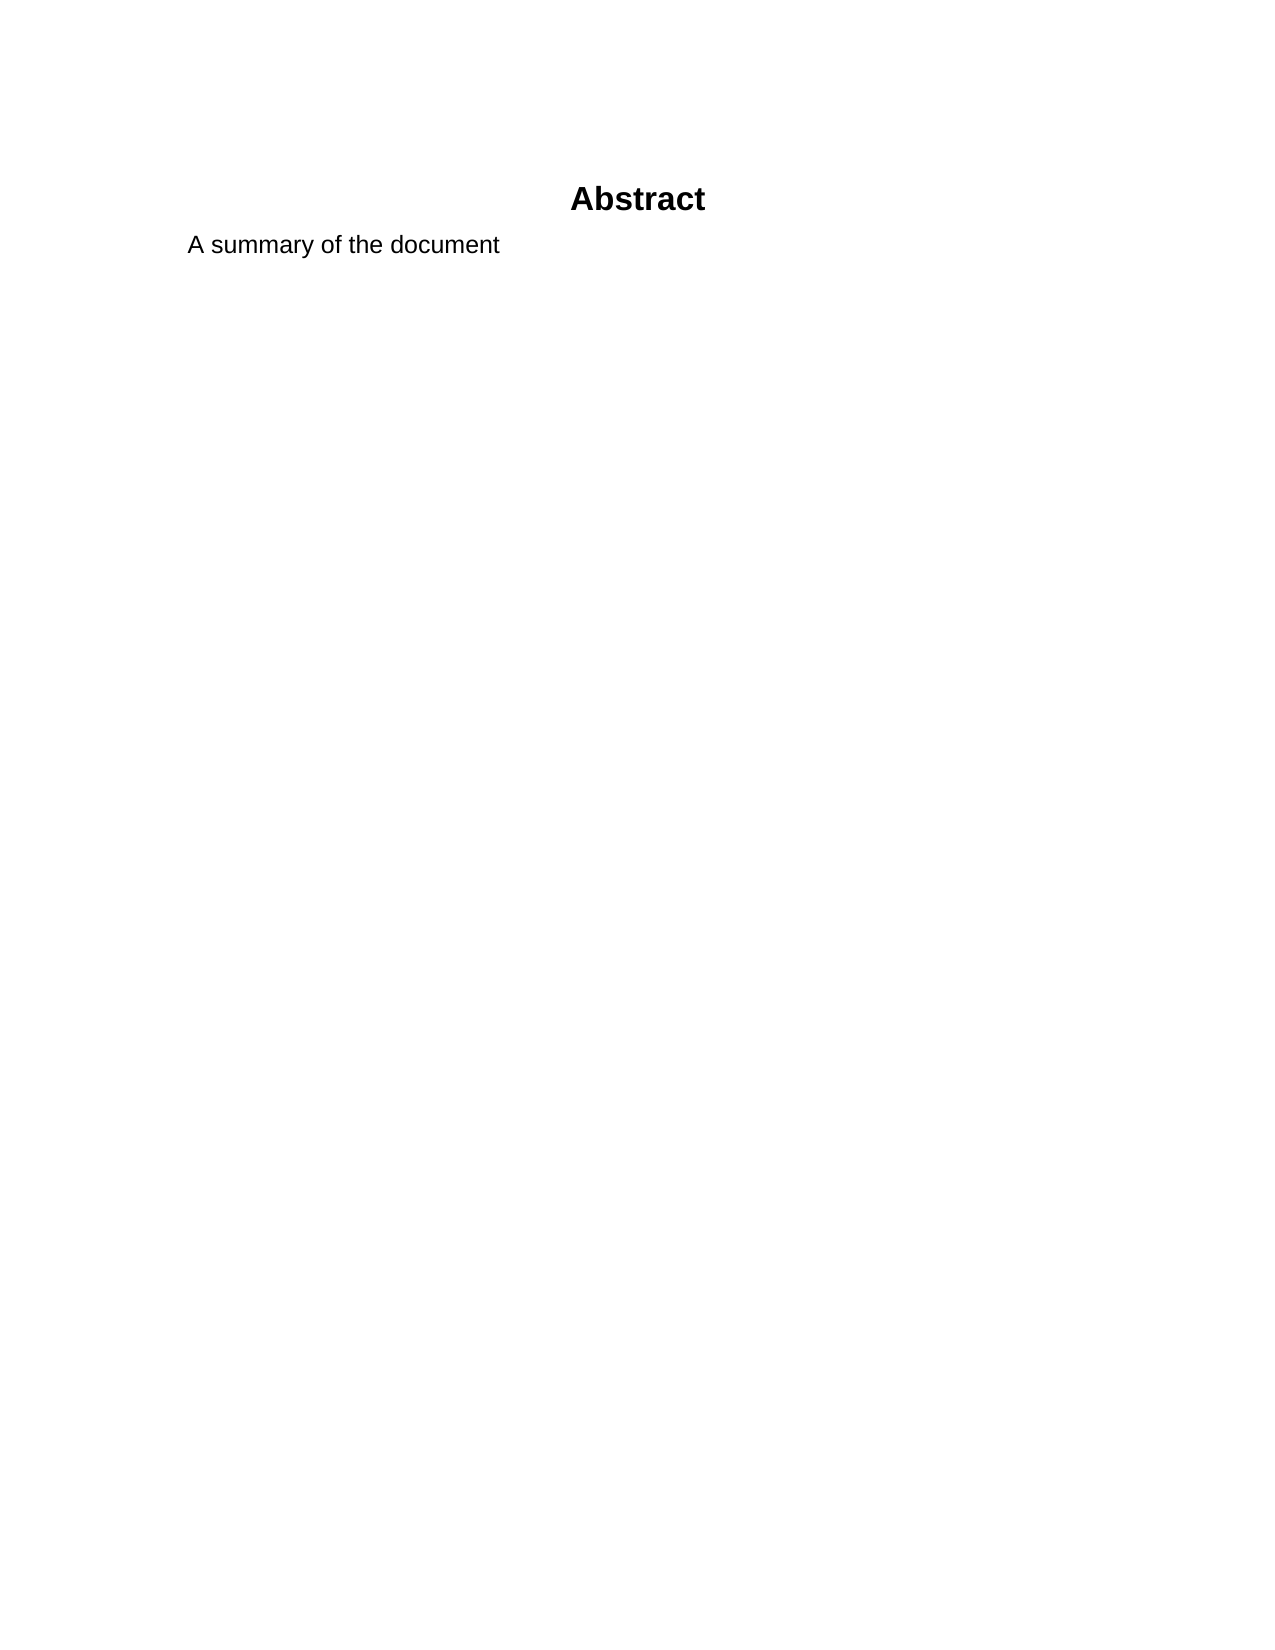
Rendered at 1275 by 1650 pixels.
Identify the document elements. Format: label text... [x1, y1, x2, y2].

text Abstract [187, 179, 1087, 217]
text A summary of the document [187, 230, 1087, 258]
